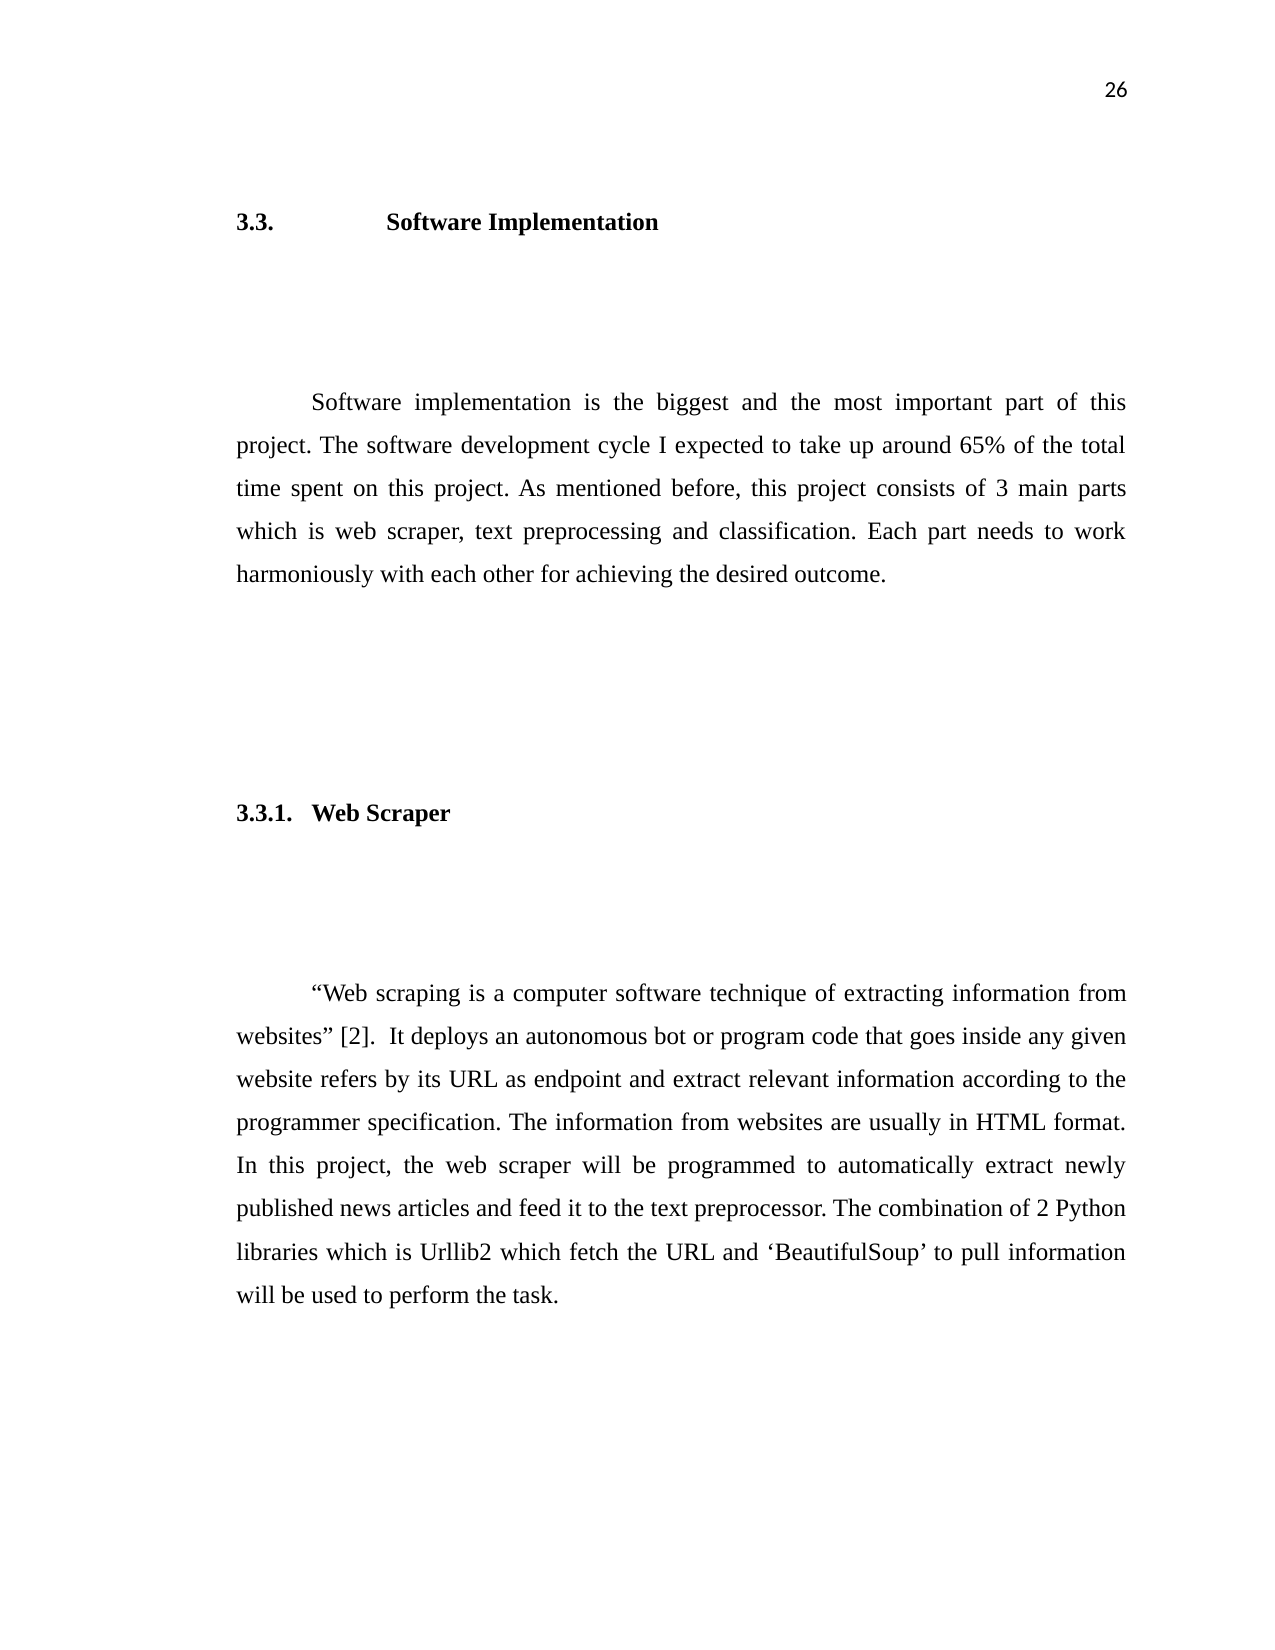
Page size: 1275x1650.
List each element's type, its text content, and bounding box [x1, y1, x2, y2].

list Web Scraper [236, 798, 1127, 827]
text “Web scraping is a computer software technique of extracting information from websites” [ CITATION Ray15 \l 1033 ]. It deploys an autonomous bot or program code that goes inside any given website refers by its URL as endpoint and extract relevant information according to the programmer specification. The information from websites are usually in HTML format. In this project, the web scraper will be programmed to automatically extract newly published news articles and feed it to the text preprocessor. The combination of 2 Python libraries which is Urllib2 which fetch the URL and ‘BeautifulSoup’ to pull information will be used to perform the task. [236, 978, 1127, 1308]
text Software implementation is the biggest and the most important part of this project. The software development cycle I expected to take up around 65% of the total time spent on this project. As mentioned before, this project consists of 3 main parts which is web scraper, text preprocessing and classification. Each part needs to work harmoniously with each other for achieving the desired outcome. [236, 387, 1127, 588]
list Software Implementation [236, 207, 1127, 236]
